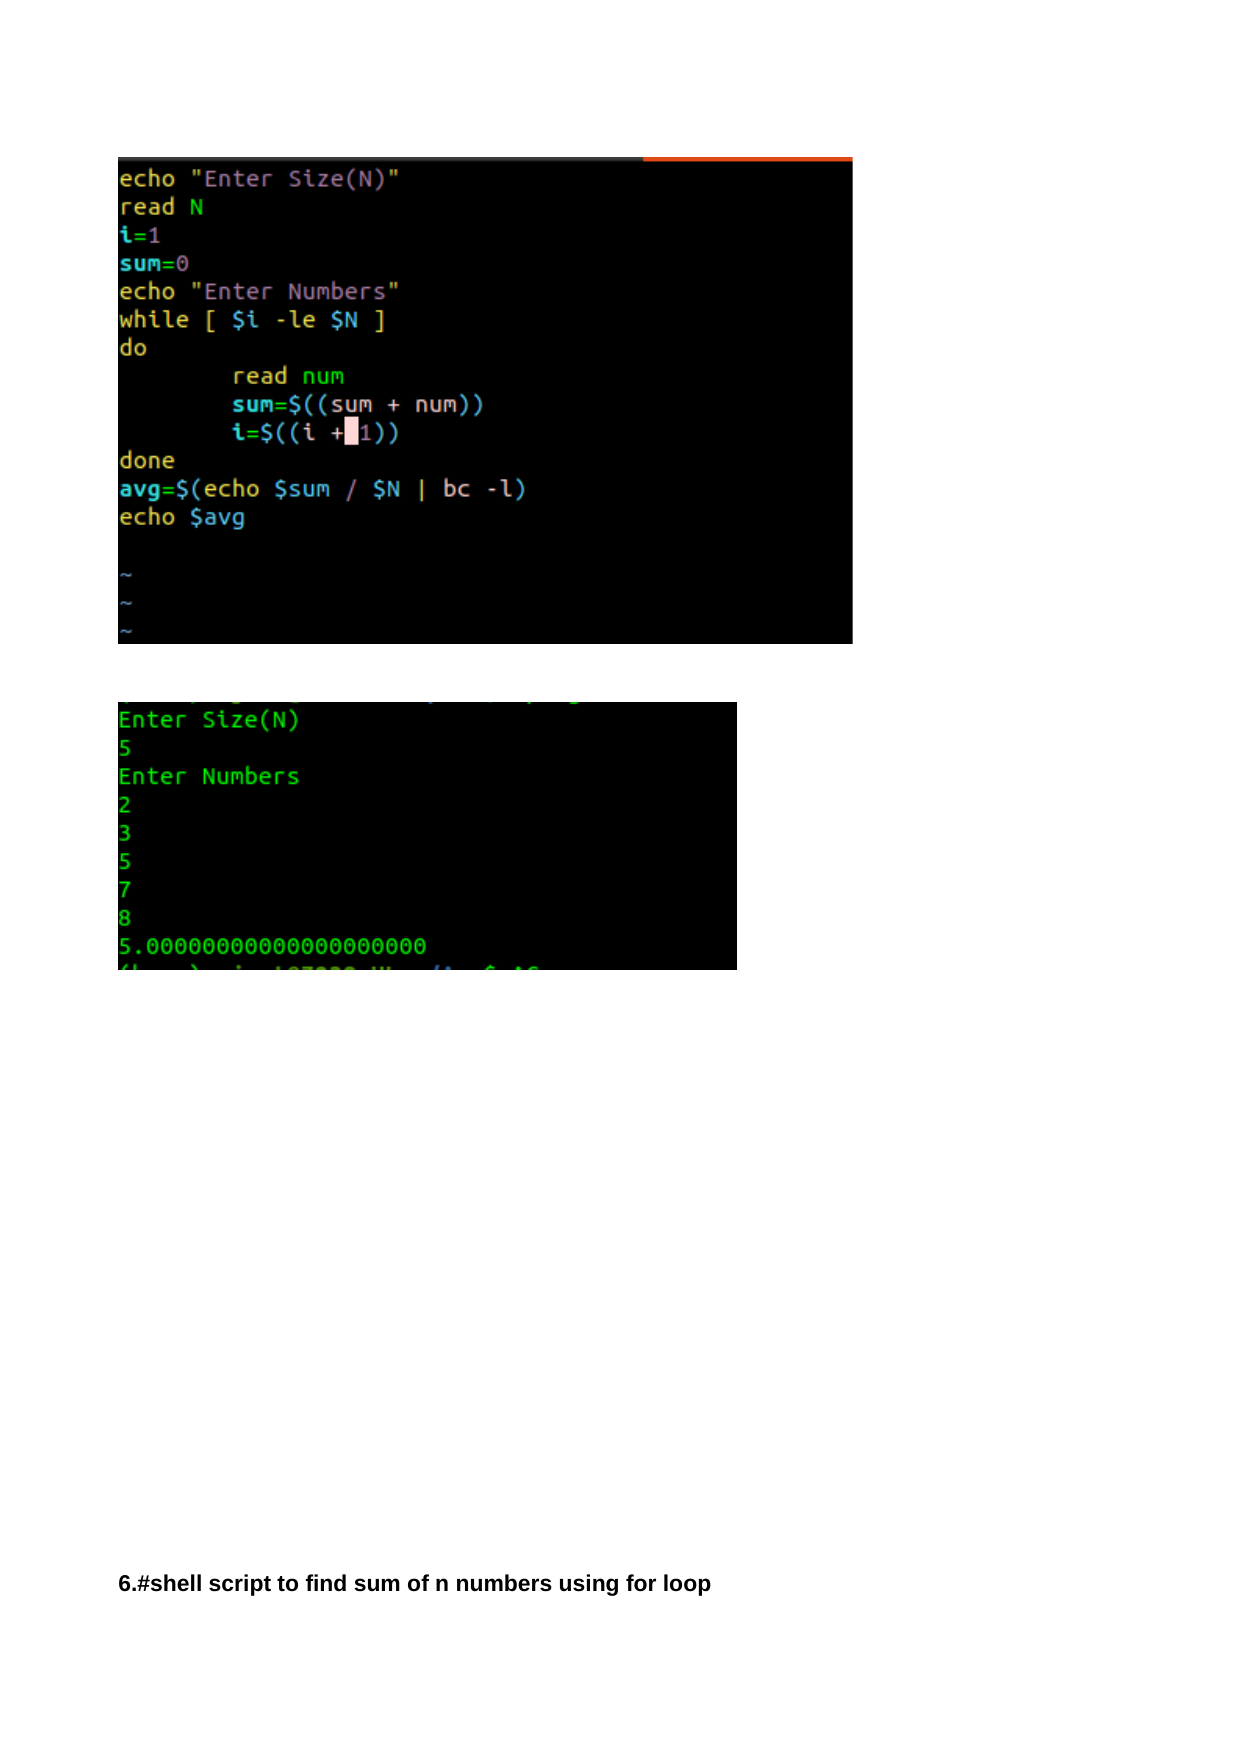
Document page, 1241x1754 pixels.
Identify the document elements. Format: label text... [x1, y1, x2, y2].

picture [118, 702, 737, 970]
picture [118, 157, 853, 644]
text 6.#shell script to find sum of n numbers using for loop [118, 1570, 1122, 1596]
